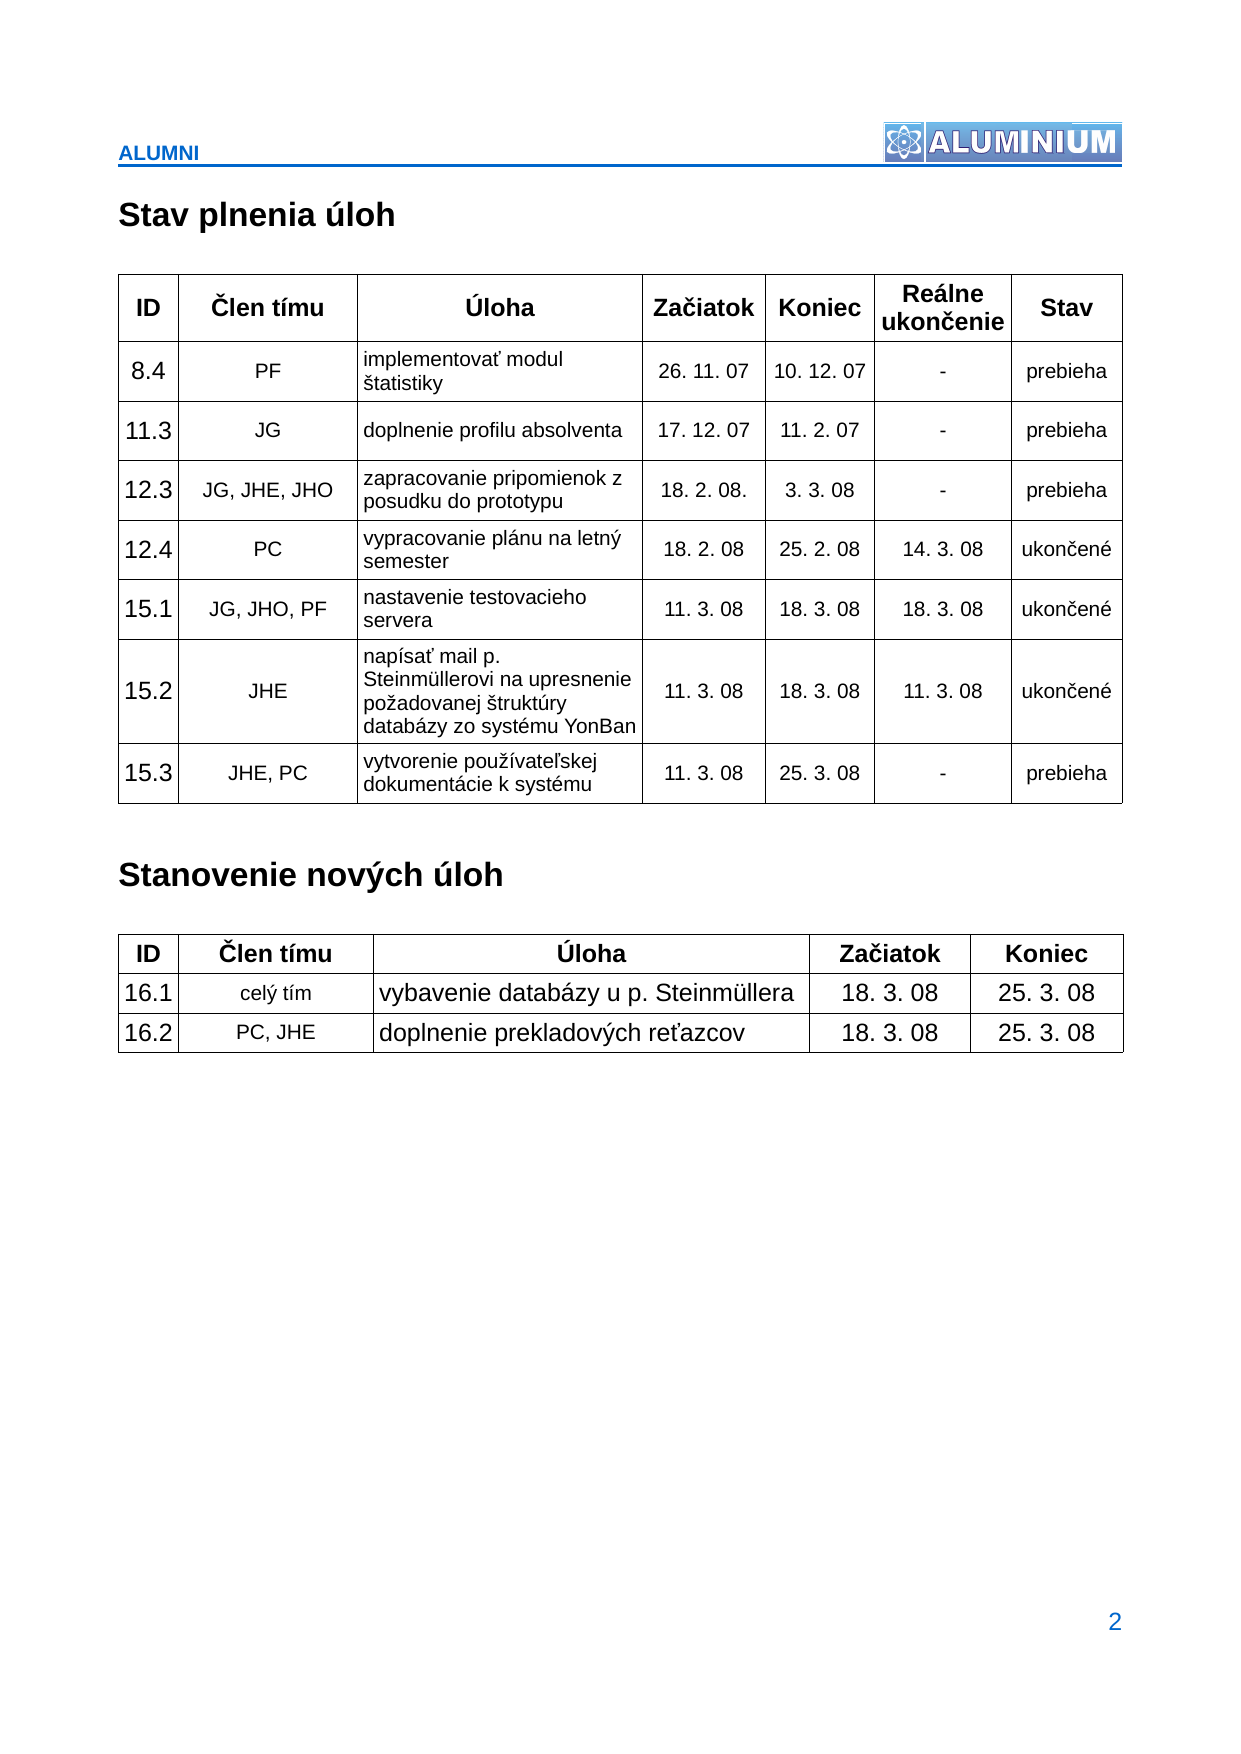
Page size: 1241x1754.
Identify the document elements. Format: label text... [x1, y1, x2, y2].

table_cell JG [179, 402, 357, 460]
table_cell ukončené [1012, 521, 1122, 579]
table_header ID [119, 275, 178, 341]
table_header Reálne ukončenie [875, 275, 1011, 341]
table_cell 18. 2. 08 [643, 521, 765, 579]
table_cell ukončené [1012, 580, 1122, 639]
table_cell 18. 3. 08 [810, 974, 970, 1013]
table_header Člen tímu [179, 935, 373, 973]
table_cell 26. 11. 07 [643, 342, 765, 401]
table_header Člen tímu [179, 275, 357, 341]
table_cell doplnenie profilu absolventa [358, 402, 642, 460]
table_cell 8.4 [119, 342, 178, 401]
table_header Začiatok [643, 275, 765, 341]
table_cell - [875, 744, 1011, 803]
table_cell 11. 3. 08 [875, 640, 1011, 743]
table_header Úloha [374, 935, 809, 973]
table_cell 12.3 [119, 461, 178, 520]
table_cell 11.3 [119, 402, 178, 460]
table_cell 25. 3. 08 [766, 744, 874, 803]
table_header Úloha [358, 275, 642, 341]
table_cell - [875, 402, 1011, 460]
table_cell 15.2 [119, 640, 178, 743]
table_cell 14. 3. 08 [875, 521, 1011, 579]
table_cell 25. 2. 08 [766, 521, 874, 579]
table_header Stav [1012, 275, 1122, 341]
table_cell 18. 3. 08 [766, 580, 874, 639]
table_cell 11. 3. 08 [643, 580, 765, 639]
table_cell napísať mail p. Steinmüllerovi na upresnenie požadovanej štruktúry databázy zo systému YonBan [358, 640, 642, 743]
table_cell prebieha [1012, 402, 1122, 460]
table_cell prebieha [1012, 744, 1122, 803]
table_cell 15.1 [119, 580, 178, 639]
table_header ID [119, 935, 178, 973]
table_cell vypracovanie plánu na letný semester [358, 521, 642, 579]
table_cell 11. 3. 08 [643, 744, 765, 803]
table_cell JG, JHO, PF [179, 580, 357, 639]
table_cell 17. 12. 07 [643, 402, 765, 460]
table_cell - [875, 461, 1011, 520]
table_cell ukončené [1012, 640, 1122, 743]
table_cell prebieha [1012, 461, 1122, 520]
table_cell implementovať modul štatistiky [358, 342, 642, 401]
table_cell 16.2 [119, 1014, 178, 1052]
table_cell 10. 12. 07 [766, 342, 874, 401]
table_cell JHE, PC [179, 744, 357, 803]
table_cell 18. 2. 08. [643, 461, 765, 520]
subtitle Stav plnenia úloh [118, 196, 1122, 233]
table_header Začiatok [810, 935, 970, 973]
table_cell 3. 3. 08 [766, 461, 874, 520]
table_cell vytvorenie používateľskej dokumentácie k systému [358, 744, 642, 803]
table_cell JHE [179, 640, 357, 743]
table_cell 18. 3. 08 [766, 640, 874, 743]
table_header Koniec [971, 935, 1123, 973]
table_cell 18. 3. 08 [875, 580, 1011, 639]
table_cell celý tím [179, 974, 373, 1013]
table_cell vybavenie databázy u p. Steinmüllera [374, 974, 809, 1013]
table_cell doplnenie prekladových reťazcov [374, 1014, 809, 1052]
table_cell 15.3 [119, 744, 178, 803]
table_cell nastavenie testovacieho servera [358, 580, 642, 639]
table_cell 25. 3. 08 [971, 1014, 1123, 1052]
table_cell 11. 3. 08 [643, 640, 765, 743]
table_cell prebieha [1012, 342, 1122, 401]
subtitle Stanovenie nových úloh [118, 856, 1122, 893]
table_header Koniec [766, 275, 874, 341]
table_cell 16.1 [119, 974, 178, 1013]
table_cell PF [179, 342, 357, 401]
table_cell 18. 3. 08 [810, 1014, 970, 1052]
table_cell PC, JHE [179, 1014, 373, 1052]
table_cell zapracovanie pripomienok z posudku do prototypu [358, 461, 642, 520]
table_cell 12.4 [119, 521, 178, 579]
table_cell - [875, 342, 1011, 401]
table_cell 11. 2. 07 [766, 402, 874, 460]
table_cell 25. 3. 08 [971, 974, 1123, 1013]
table_cell JG, JHE, JHO [179, 461, 357, 520]
table_cell PC [179, 521, 357, 579]
